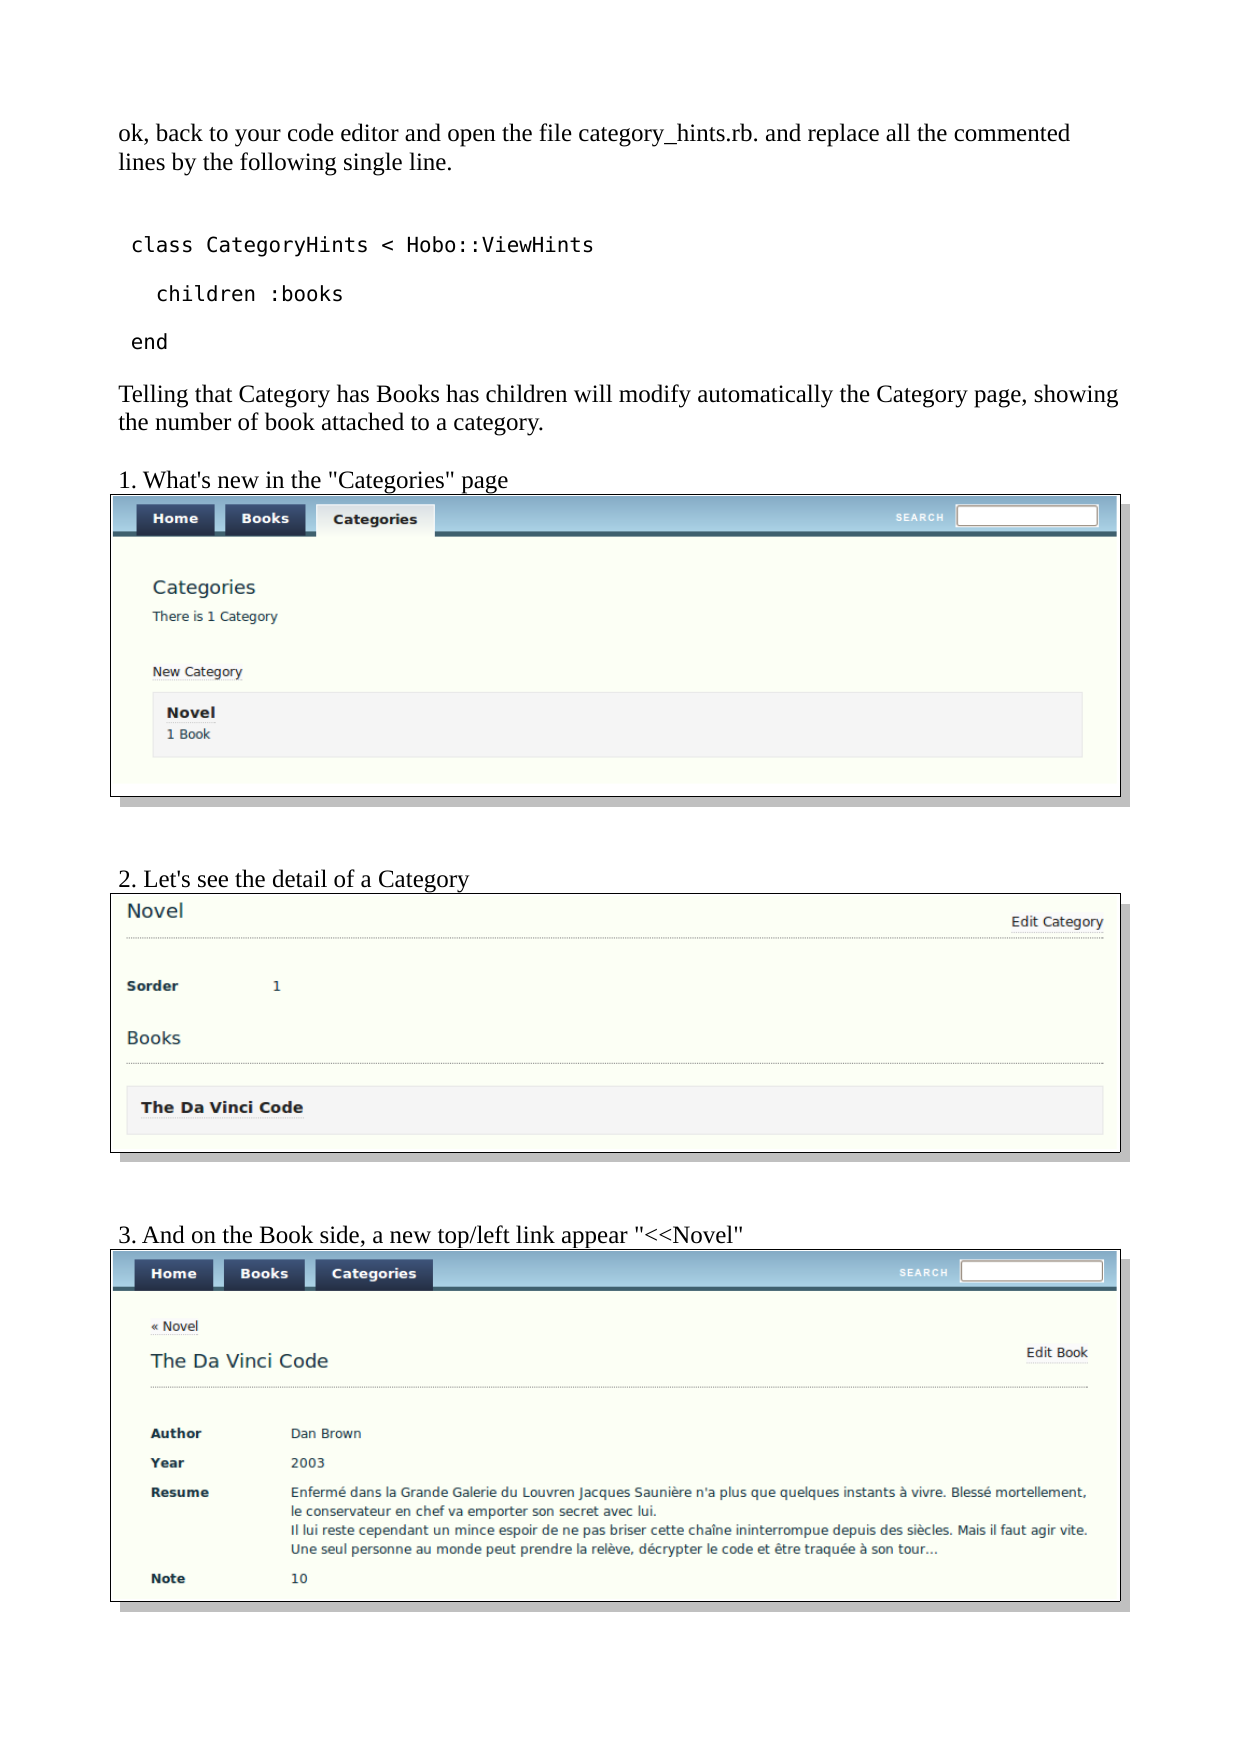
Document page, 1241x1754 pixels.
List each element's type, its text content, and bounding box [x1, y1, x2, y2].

text 1. What's new in the "Categories" page [118, 465, 1122, 494]
picture [112, 1251, 1117, 1599]
text ok, back to your code editor and open the file category_hints.rb. and replace all the commented lines by the following single line. [118, 118, 1122, 176]
picture [112, 896, 1117, 1149]
text children :books [118, 282, 1122, 306]
text class CategoryHints < Hobo::ViewHints [118, 233, 1122, 257]
text 3. And on the Book side, a new top/left link appear "<<Novel" [118, 1220, 1122, 1248]
text 2. Let's see the detail of a Category [118, 864, 1122, 893]
picture [112, 496, 1117, 794]
text end [118, 330, 1122, 354]
text Telling that Category has Books has children will modify automatically the Category page, showing the number of book attached to a category. [118, 379, 1122, 436]
